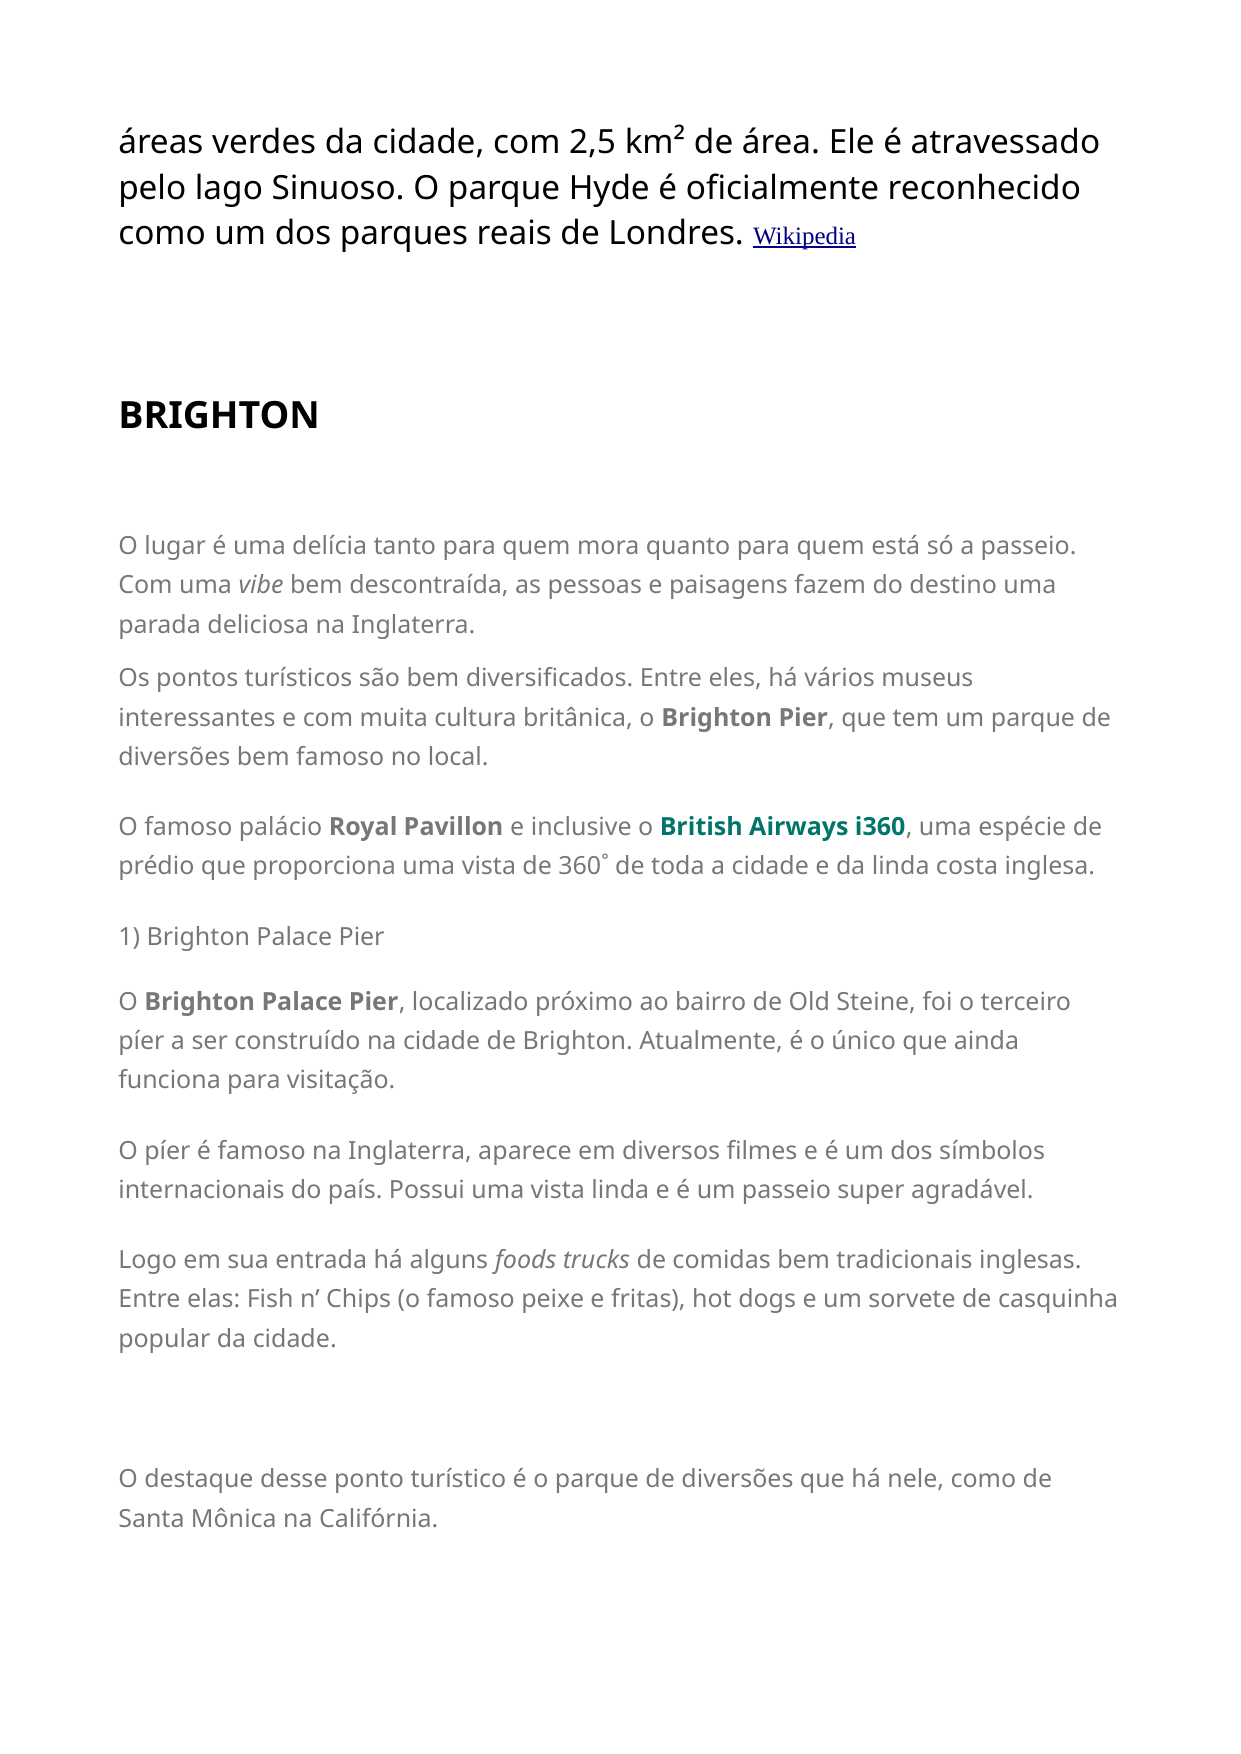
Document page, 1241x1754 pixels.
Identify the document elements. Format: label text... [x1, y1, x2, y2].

text BRIGHTON [118, 388, 1122, 439]
text O píer é famoso na Inglaterra, aparece em diversos filmes e é um dos símbolos internacionais do país. Possui uma vista linda e é um passeio super agradável. [118, 1132, 1122, 1206]
text O lugar é uma delícia tanto para quem mora quanto para quem está só a passeio. Com uma vibe bem descontraída, as pessoas e paisagens fazem do destino uma parada deliciosa na Inglaterra. [118, 528, 1122, 640]
text Logo em sua entrada há alguns foods trucks de comidas bem tradicionais inglesas. Entre elas: Fish n’ Chips (o famoso peixe e fritas), hot dogs e um sorvete de casquinha popular da cidade. [118, 1242, 1122, 1354]
text áreas verdes da cidade, com 2,5 km² de área. Ele é atravessado pelo lago Sinuoso. O parque Hyde é oficialmente reconhecido como um dos parques reais de Londres. Wikipedia [118, 118, 1122, 254]
text O famoso palácio Royal Pavillon e inclusive o British Airways i360, uma espécie de prédio que proporciona uma vista de 360˚ de toda a cidade e da linda costa inglesa. [118, 809, 1122, 882]
text Os pontos turísticos são bem diversificados. Entre eles, há vários museus interessantes e com muita cultura britânica, o Brighton Pier, que tem um parque de diversões bem famoso no local. [118, 660, 1122, 772]
text O destaque desse ponto turístico é o parque de diversões que há nele, como de Santa Mônica na Califórnia. [118, 1461, 1122, 1534]
text O Brighton Palace Pier, localizado próximo ao bairro de Old Steine, foi o terceiro píer a ser construído na cidade de Brighton. Atualmente, é o único que ainda funciona para visitação. [118, 984, 1122, 1096]
subtitle 1) Brighton Palace Pier [118, 918, 1122, 952]
